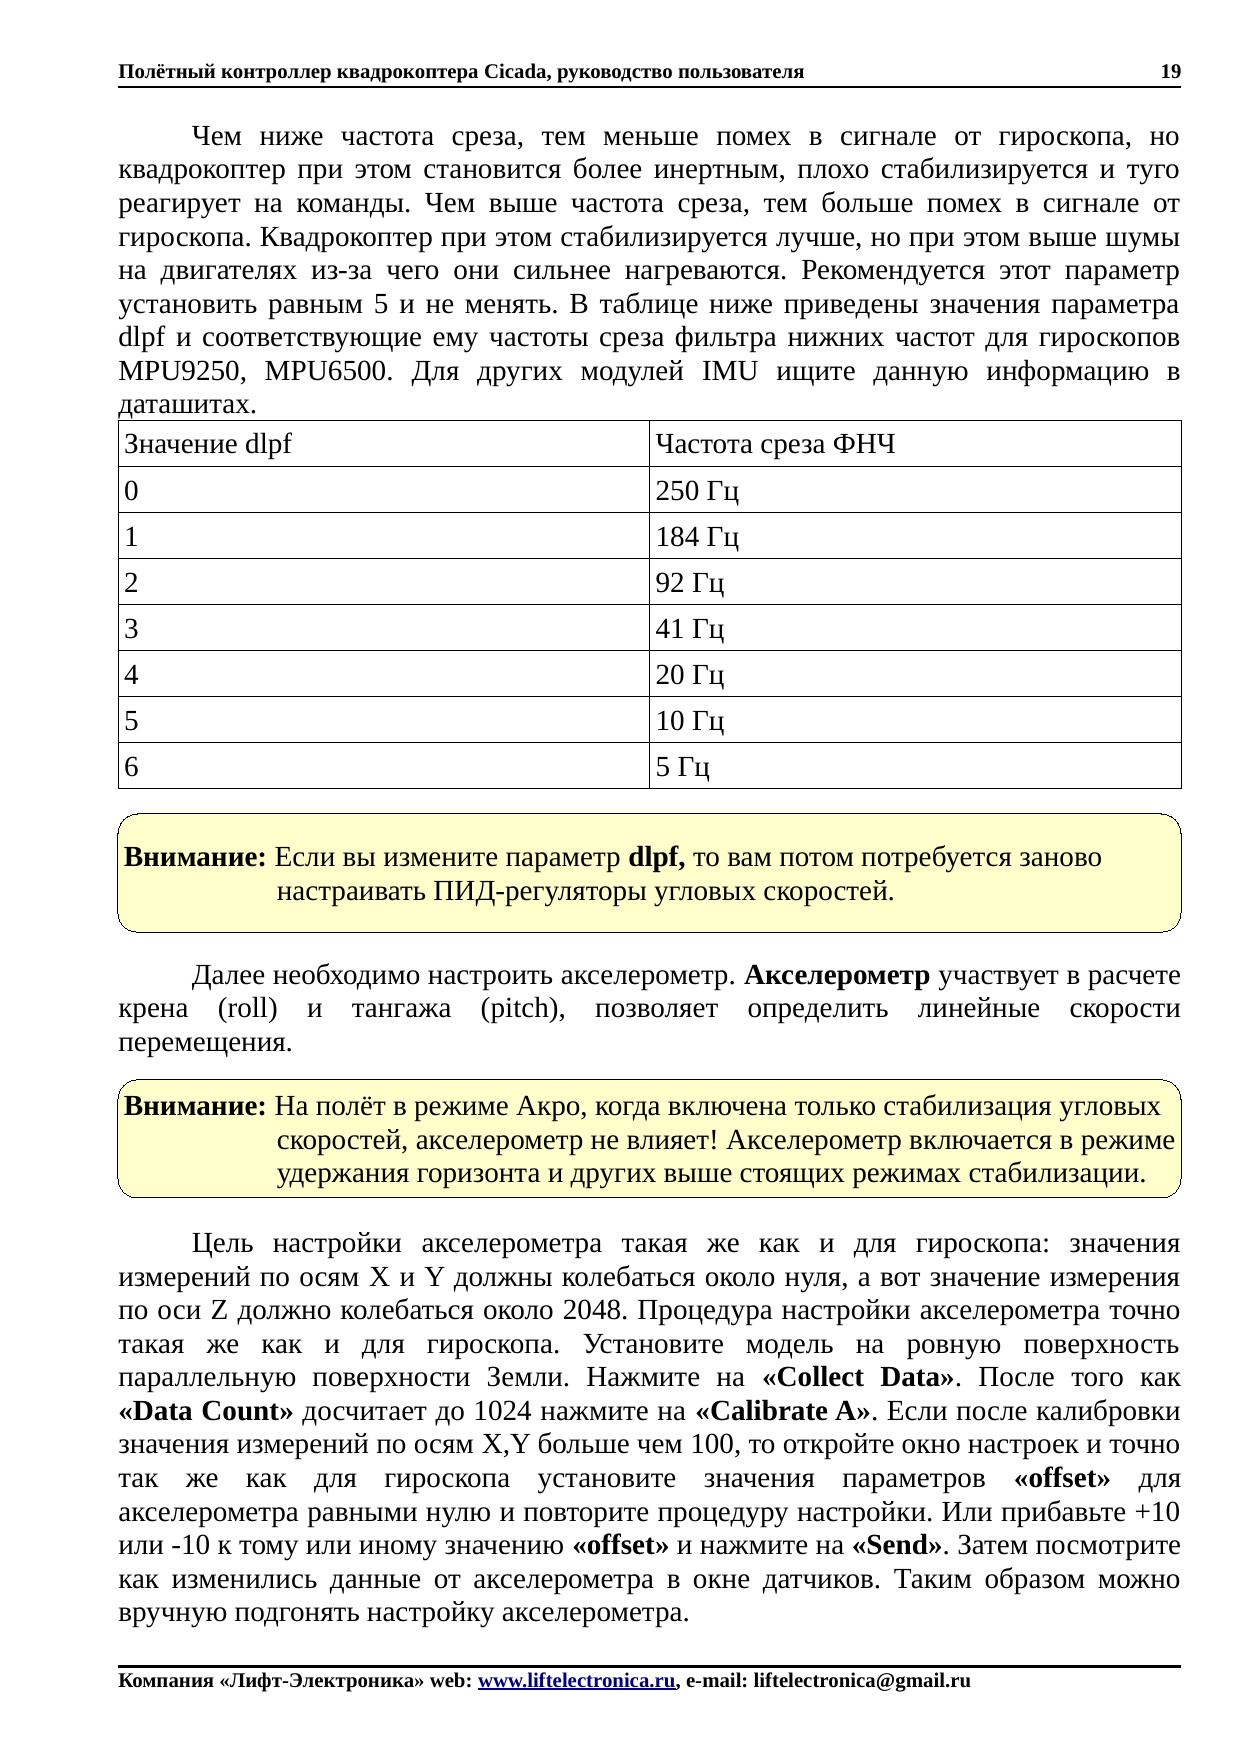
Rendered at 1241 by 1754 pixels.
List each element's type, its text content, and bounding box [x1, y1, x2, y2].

table_cell 6 [119, 743, 649, 788]
table_cell 5 [119, 697, 649, 742]
table_cell 3 [119, 605, 649, 650]
table_cell 250 Гц [650, 467, 1181, 512]
table_cell 5 Гц [650, 743, 1181, 788]
table_cell 2 [119, 559, 649, 604]
table_cell 41 Гц [650, 605, 1181, 650]
table_cell 1 [119, 513, 649, 558]
table_cell 184 Гц [650, 513, 1181, 558]
table_cell 10 Гц [650, 697, 1181, 742]
table_cell 92 Гц [650, 559, 1181, 604]
table_cell 20 Гц [650, 651, 1181, 696]
table_cell 0 [119, 467, 649, 512]
table_header Значение dlpf [119, 421, 649, 466]
text Цель настройки акселерометра такая же как и для гироскопа: значения измерений по осям X и Y должны колебаться около нуля, а вот значение измерения по оси Z должно колебаться около 2048. Процедура настройки акселерометра точно такая же как и для гироскопа. Установите модель на ровную поверхность параллельную поверхности Земли. Нажмите на «Collect Data». После того как «Data Count» досчитает до 1024 нажмите на «Calibrate A». Если после калибровки значения измерений по осям X,Y больше чем 100, то откройте окно настроек и точно так же как для гироскопа установите значения параметров «offset» для акселерометра равными нулю и повторите процедуру настройки. Или прибавьте +10 или -10 к тому или иному значению «offset» и нажмите на «Send». Затем посмотрите как изменились данные от акселерометра в окне датчиков. Таким образом можно вручную подгонять настройку акселерометра. [118, 1225, 1181, 1628]
table_cell 4 [119, 651, 649, 696]
text Чем ниже частота среза, тем меньше помех в сигнале от гироскопа, но квадрокоптер при этом становится более инертным, плохо стабилизируется и туго реагирует на команды. Чем выше частота среза, тем больше помех в сигнале от гироскопа. Квадрокоптер при этом стабилизируется лучше, но при этом выше шумы на двигателях из-за чего они сильнее нагреваются. Рекомендуется этот параметр установить равным 5 и не менять. В таблице ниже приведены значения параметра dlpf и соответствующие ему частоты среза фильтра нижних частот для гироскопов MPU9250, MPU6500. Для других модулей IMU ищите данную информацию в даташитах. [118, 118, 1181, 420]
table_header Частота среза ФНЧ [650, 421, 1181, 466]
text Далее необходимо настроить акселерометр. Акселерометр участвует в расчете крена (roll) и тангажа (pitch), позволяет определить линейные скорости перемещения. [118, 957, 1181, 1058]
